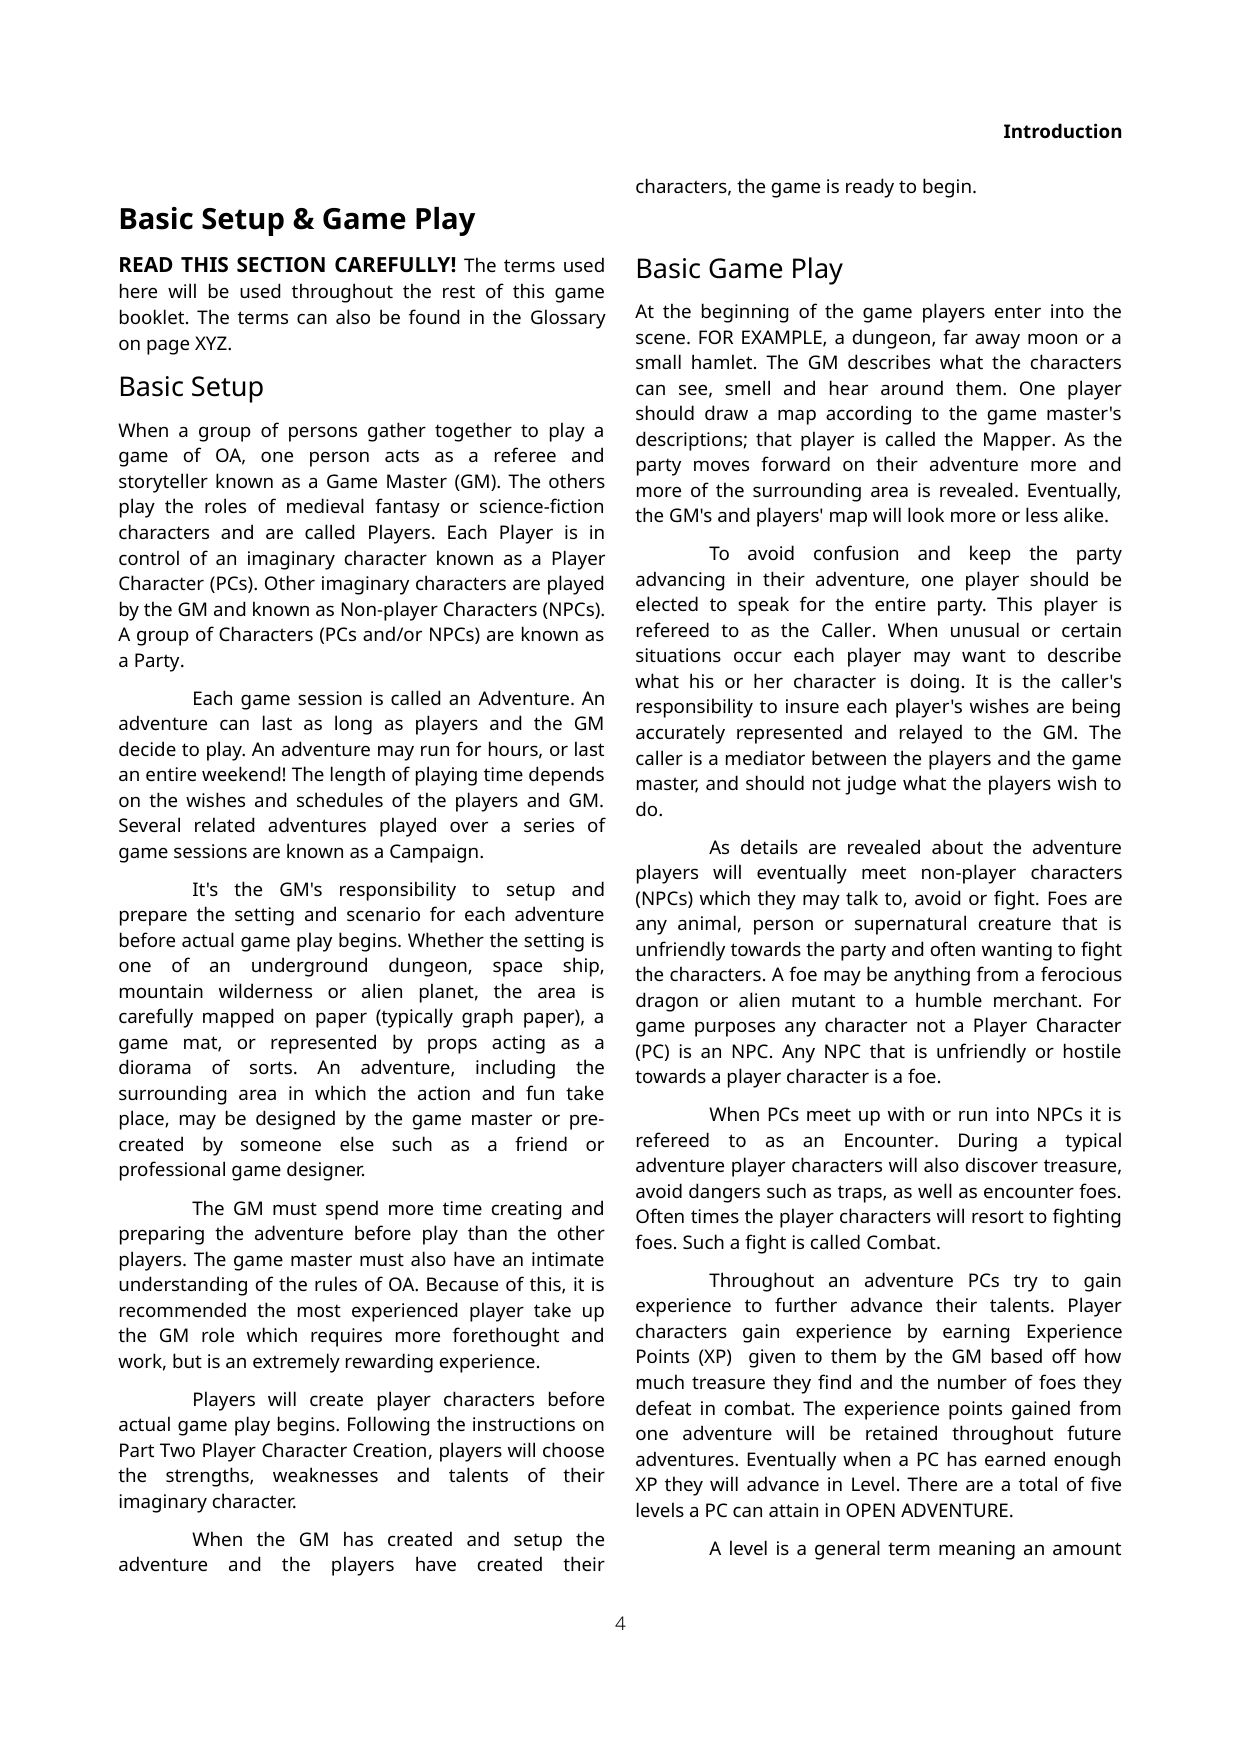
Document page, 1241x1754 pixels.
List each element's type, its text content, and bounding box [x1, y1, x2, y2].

subtitle Basic Setup & Game Play [118, 198, 605, 238]
text Basic Game Play [635, 249, 1122, 286]
text Each game session is called an Adventure. An adventure can last as long as players and the GM decide to play. An adventure may run for hours, or last an entire weekend! The length of playing time depends on the wishes and schedules of the players and GM. Several related adventures played over a series of game sessions are known as a Campaign. [118, 685, 605, 863]
text At the beginning of the game players enter into the scene. FOR EXAMPLE, a dungeon, far away moon or a small hamlet. The GM describes what the characters can see, smell and hear around them. One player should draw a map according to the game master's descriptions; that player is called the Mapper. As the party moves forward on their adventure more and more of the surrounding area is revealed. Eventually, the GM's and players' map will look more or less alike. [635, 298, 1122, 528]
text Players will create player characters before actual game play begins. Following the instructions on Part Two Player Character Creation, players will choose the strengths, weaknesses and talents of their imaginary character. [118, 1386, 605, 1513]
text characters, the game is ready to begin. [635, 173, 1122, 199]
text To avoid confusion and keep the party advancing in their adventure, one player should be elected to speak for the entire party. This player is refereed to as the Caller. When unusual or certain situations occur each player may want to describe what his or her character is doing. It is the caller's responsibility to insure each player's wishes are being accurately represented and relayed to the GM. The caller is a mediator between the players and the game master, and should not judge what the players wish to do. [635, 541, 1122, 821]
text When the GM has created and setup the adventure and the players have created their [118, 1526, 605, 1577]
text It's the GM's responsibility to setup and prepare the setting and scenario for each adventure before actual game play begins. Whether the setting is one of an underground dungeon, space ship, mountain wilderness or alien planet, the area is carefully mapped on paper (typically graph paper), a game mat, or represented by props acting as a diorama of sorts. An adventure, including the surrounding area in which the action and fun take place, may be designed by the game master or pre-created by someone else such as a friend or professional game designer. [118, 876, 605, 1182]
text The GM must spend more time creating and preparing the adventure before play than the other players. The game master must also have an intimate understanding of the rules of OA. Because of this, it is recommended the most experienced player take up the GM role which requires more forethought and work, but is an extremely rewarding experience. [118, 1195, 605, 1373]
text As details are revealed about the adventure players will eventually meet non-player characters (NPCs) which they may talk to, avoid or fight. Foes are any animal, person or supernatural creature that is unfriendly towards the party and often wanting to fight the characters. A foe may be anything from a ferocious dragon or alien mutant to a humble merchant. For game purposes any character not a Player Character (PC) is an NPC. Any NPC that is unfriendly or hostile towards a player character is a foe. [635, 834, 1122, 1089]
text READ THIS SECTION CAREFULLY! The terms used here will be used throughout the rest of this game booklet. The terms can also be found in the Glossary on page XYZ. [118, 250, 605, 355]
text Basic Setup [118, 368, 605, 405]
text When a group of persons gather together to play a game of OA, one person acts as a referee and storyteller known as a Game Master (GM). The others play the roles of medieval fantasy or science-fiction characters and are called Players. Each Player is in control of an imaginary character known as a Player Character (PCs). Other imaginary characters are played by the GM and known as Non-player Characters (NPCs). A group of Characters (PCs and/or NPCs) are known as a Party. [118, 417, 605, 672]
text A level is a general term meaning an amount [635, 1535, 1122, 1561]
text When PCs meet up with or run into NPCs it is refereed to as an Encounter. During a typical adventure player characters will also discover treasure, avoid dangers such as traps, as well as encounter foes. Often times the player characters will resort to fighting foes. Such a fight is called Combat. [635, 1102, 1122, 1255]
text Throughout an adventure PCs try to gain experience to further advance their talents. Player characters gain experience by earning Experience Points (XP) given to them by the GM based off how much treasure they find and the number of foes they defeat in combat. The experience points gained from one adventure will be retained throughout future adventures. Eventually when a PC has earned enough XP they will advance in Level. There are a total of five levels a PC can attain in OPEN ADVENTURE. [635, 1267, 1122, 1522]
